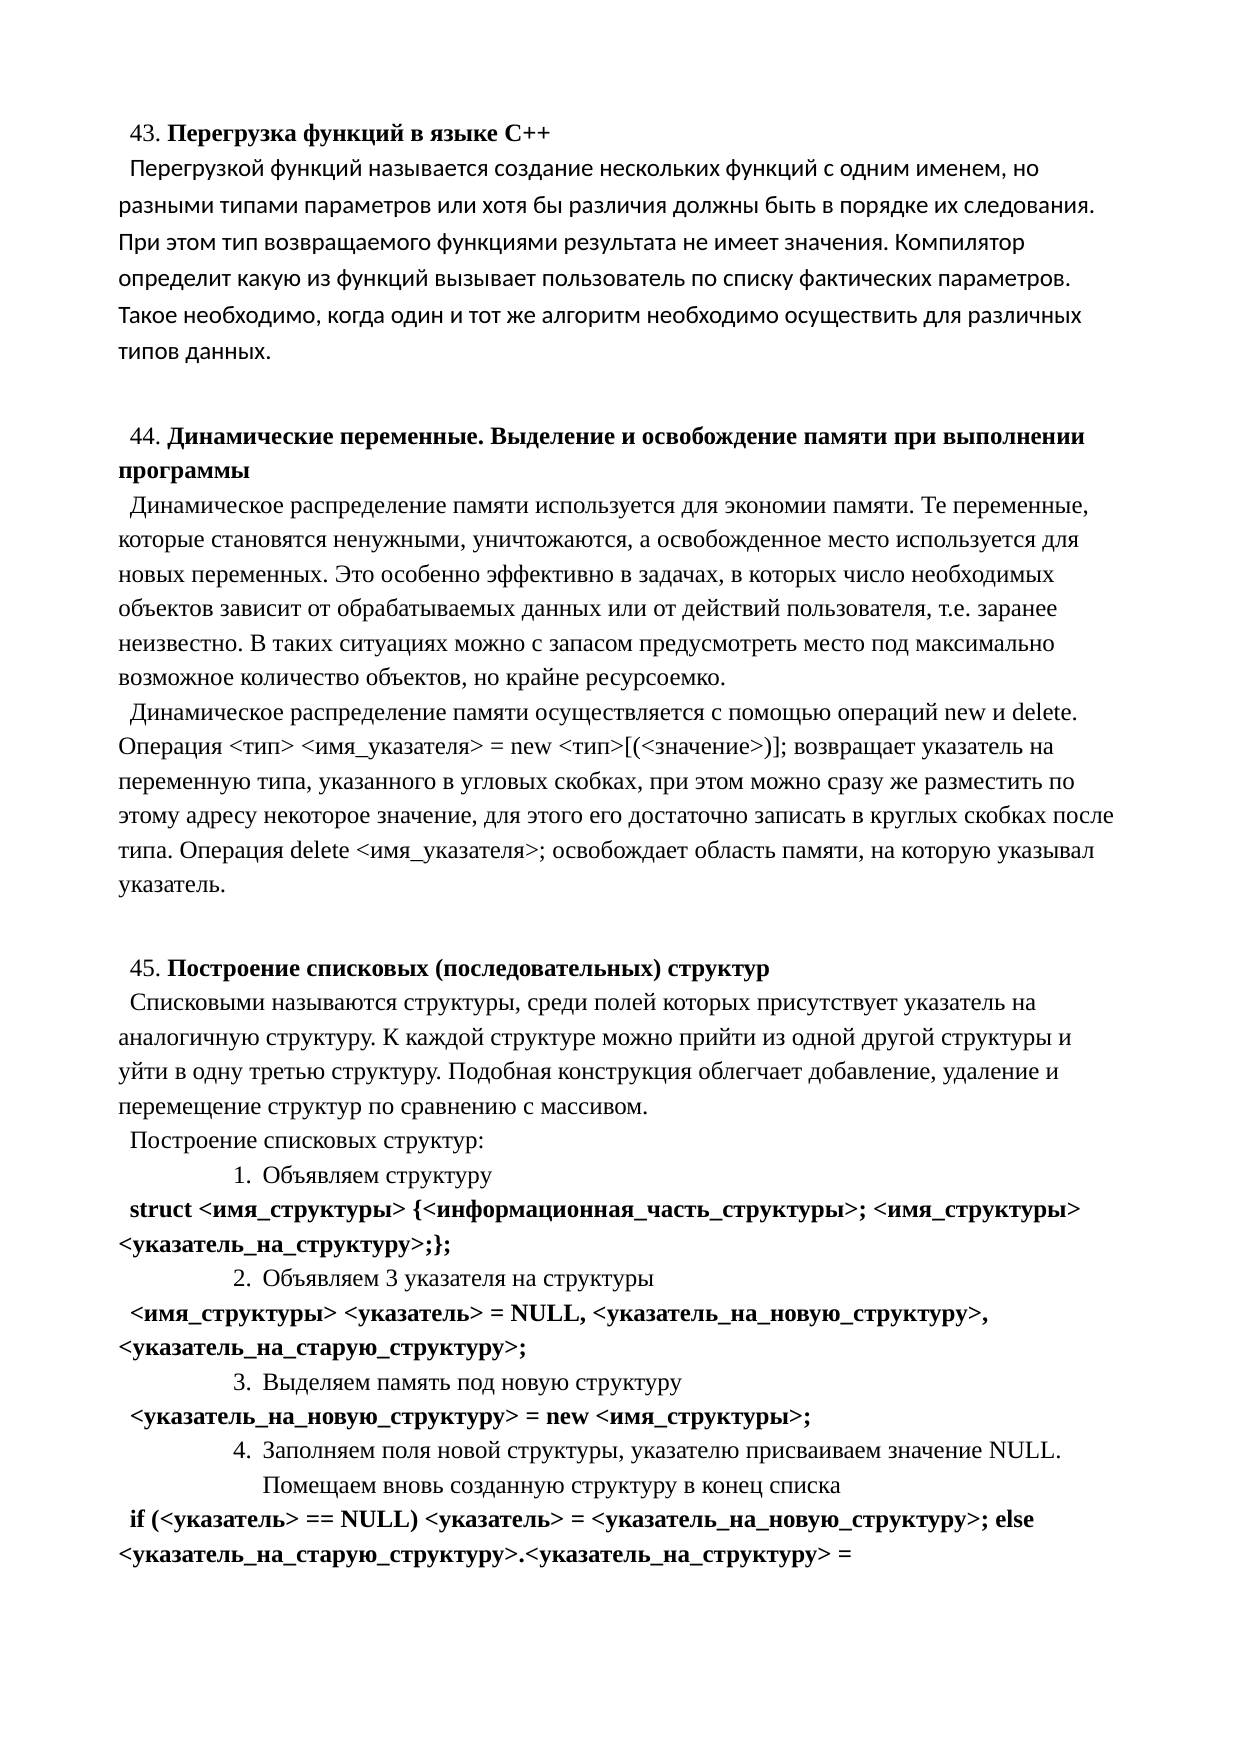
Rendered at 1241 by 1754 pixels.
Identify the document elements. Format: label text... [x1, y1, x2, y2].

text Динамическое распределение памяти осуществляется с помощью операций new и delete. Операция <тип> <имя_указателя> = new <тип>[(<значение>)]; возвращает указатель на переменную типа, указанного в угловых скобках, при этом можно сразу же разместить по этому адресу некоторое значение, для этого его достаточно записать в круглых скобках после типа. Операция delete <имя_указателя>; освобождает область памяти, на которую указывал указатель. [118, 697, 1122, 898]
text Списковыми называются структуры, среди полей которых присутствует указатель на аналогичную структуру. К каждой структуре можно прийти из одной другой структуры и уйти в одну третью структуру. Подобная конструкция облегчает добавление, удаление и перемещение структур по сравнению с массивом. [118, 987, 1122, 1119]
text if (<указатель> == NULL) <указатель> = <указатель_на_новую_структуру>; else <указатель_на_старую_структуру>.<указатель_на_структуру> = [118, 1504, 1122, 1568]
text <указатель_на_новую_структуру> = new <имя_структуры>; [118, 1401, 1122, 1430]
text 44. Динамические переменные. Выделение и освобождение памяти при выполнении программы [118, 421, 1122, 484]
list Объявляем структуру [233, 1160, 1122, 1188]
text Динамическое распределение памяти используется для экономии памяти. Те переменные, которые становятся ненужными, уничтожаются, а освобожденное место используется для новых переменных. Это особенно эффективно в задачах, в которых число необходимых объектов зависит от обрабатываемых данных или от действий пользователя, т.е. заранее неизвестно. В таких ситуациях можно с запасом предусмотреть место под максимально возможное количество объектов, но крайне ресурсоемко. [118, 490, 1122, 691]
list Объявляем 3 указателя на структуры [233, 1263, 1122, 1292]
text 45. Построение списковых (последовательных) структур [118, 953, 1122, 982]
text Перегрузкой функций называется создание нескольких функций с одним именем, но разными типами параметров или хотя бы различия должны быть в порядке их следования. При этом тип возвращаемого функциями результата не имеет значения. Компилятор определит какую из функций вызывает пользователь по списку фактических параметров. Такое необходимо, когда один и тот же алгоритм необходимо осуществить для различных типов данных. [118, 153, 1122, 366]
list Выделяем память под новую структуру [233, 1367, 1122, 1395]
text 43. Перегрузка функций в языке С++ [118, 118, 1122, 147]
list Заполняем поля новой структуры, указателю присваиваем значение NULL. Помещаем вновь созданную структуру в конец списка [233, 1436, 1122, 1499]
text struct <имя_структуры> {<информационная_часть_структуры>; <имя_структуры> <указатель_на_структуру>;}; [118, 1194, 1122, 1257]
text Построение списковых структур: [118, 1125, 1122, 1154]
text <имя_структуры> <указатель> = NULL, <указатель_на_новую_структуру>, <указатель_на_старую_структуру>; [118, 1298, 1122, 1361]
